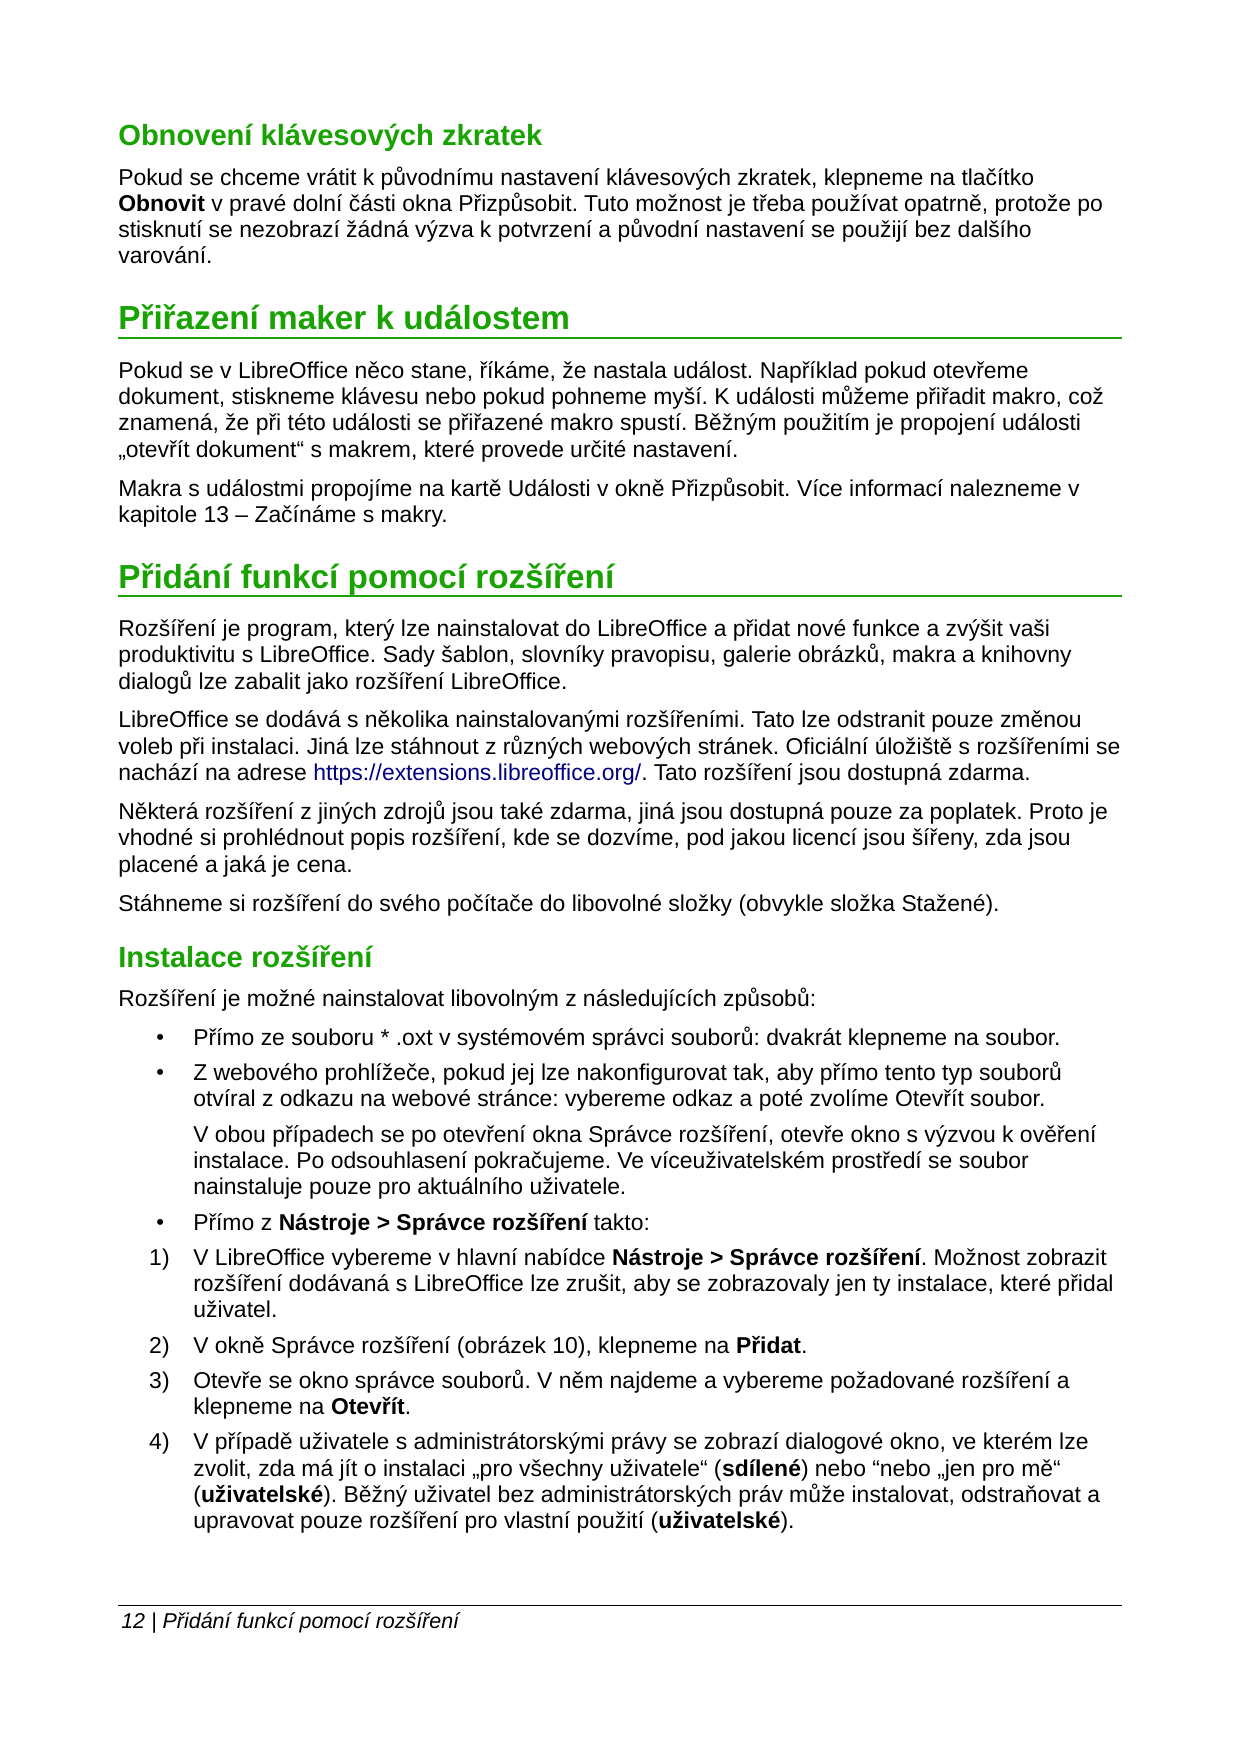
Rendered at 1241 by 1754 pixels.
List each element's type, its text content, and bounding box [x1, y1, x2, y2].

list Z webového prohlížeče, pokud jej lze nakonfigurovat tak, aby přímo tento typ souborů otvíral z odkazu na webové stránce: vybereme odkaz a poté zvolíme Otevřít soubor. [156, 1059, 1122, 1112]
list V obou případech se po otevření okna Správce rozšíření, otevře okno s výzvou k ověření instalace. Po odsouhlasení pokračujeme. Ve víceuživatelském prostředí se soubor nainstaluje pouze pro aktuálního uživatele. [156, 1121, 1122, 1199]
subtitle Přidání funkcí pomocí rozšíření [118, 557, 1122, 595]
list Rozšíření je možné nainstalovat libovolným z následujících způsobů: [118, 985, 1122, 1011]
text Některá rozšíření z jiných zdrojů jsou také zdarma, jiná jsou dostupná pouze za poplatek. Proto je vhodné si prohlédnout popis rozšíření, kde se dozvíme, pod jakou licencí jsou šířeny, zda jsou placené a jaká je cena. [118, 798, 1122, 877]
list V okně Správce rozšíření (obrázek 10), klepneme na Přidat. [169, 1332, 1122, 1358]
list Otevře se okno správce souborů. V něm najdeme a vybereme požadované rozšíření a klepneme na Otevřít. [169, 1367, 1122, 1419]
text Stáhneme si rozšíření do svého počítače do libovolné složky (obvykle složka Stažené). [118, 889, 1122, 916]
list V LibreOffice vybereme v hlavní nabídce Nástroje > Správce rozšíření. Možnost zobrazit rozšíření dodávaná s LibreOffice lze zrušit, aby se zobrazovaly jen ty instalace, které přidal uživatel. [169, 1244, 1122, 1323]
list V případě uživatele s administrátorskými právy se zobrazí dialogové okno, ve kterém lze zvolit, zda má jít o instalaci „pro všechny uživatele“ (sdílené) nebo “nebo „jen pro mě“ (uživatelské). Běžný uživatel bez administrátorských práv může instalovat, odstraňovat a upravovat pouze rozšíření pro vlastní použití (uživatelské). [169, 1428, 1122, 1534]
text Makra s událostmi propojíme na kartě Události v okně Přizpůsobit. Více informací nalezneme v kapitole 13 – Začínáme s makry. [118, 474, 1122, 527]
subtitle Obnovení klávesových zkratek [118, 118, 1122, 152]
text LibreOffice se dodává s několika nainstalovanými rozšířeními. Tato lze odstranit pouze změnou voleb při instalaci. Jiná lze stáhnout z různých webových stránek. Oficiální úložiště s rozšířeními se nachází na adrese https://extensions.libreoffice.org/. Tato rozšíření jsou dostupná zdarma. [118, 706, 1122, 786]
list Přímo ze souboru * .oxt v systémovém správci souborů: dvakrát klepneme na soubor. [156, 1024, 1122, 1050]
subtitle Instalace rozšíření [118, 939, 1122, 973]
subtitle Přiřazení maker k událostem [118, 298, 1122, 337]
text Rozšíření je program, který lze nainstalovat do LibreOffice a přidat nové funkce a zvýšit vaši produktivitu s LibreOffice. Sady šablon, slovníky pravopisu, galerie obrázků, makra a knihovny dialogů lze zabalit jako rozšíření LibreOffice. [118, 615, 1122, 694]
text Pokud se v LibreOffice něco stane, říkáme, že nastala událost. Například pokud otevřeme dokument, stiskneme klávesu nebo pokud pohneme myší. K události můžeme přiřadit makro, což znamená, že při této události se přiřazené makro spustí. Běžným použitím je propojení události „otevřít dokument“ s makrem, které provede určité nastavení. [118, 357, 1122, 462]
text Pokud se chceme vrátit k původnímu nastavení klávesových zkratek, klepneme na tlačítko Obnovit v pravé dolní části okna Přizpůsobit. Tuto možnost je třeba používat opatrně, protože po stisknutí se nezobrazí žádná výzva k potvrzení a původní nastavení se použijí bez dalšího varování. [118, 163, 1122, 269]
list Přímo z Nástroje > Správce rozšíření takto: [156, 1208, 1122, 1235]
